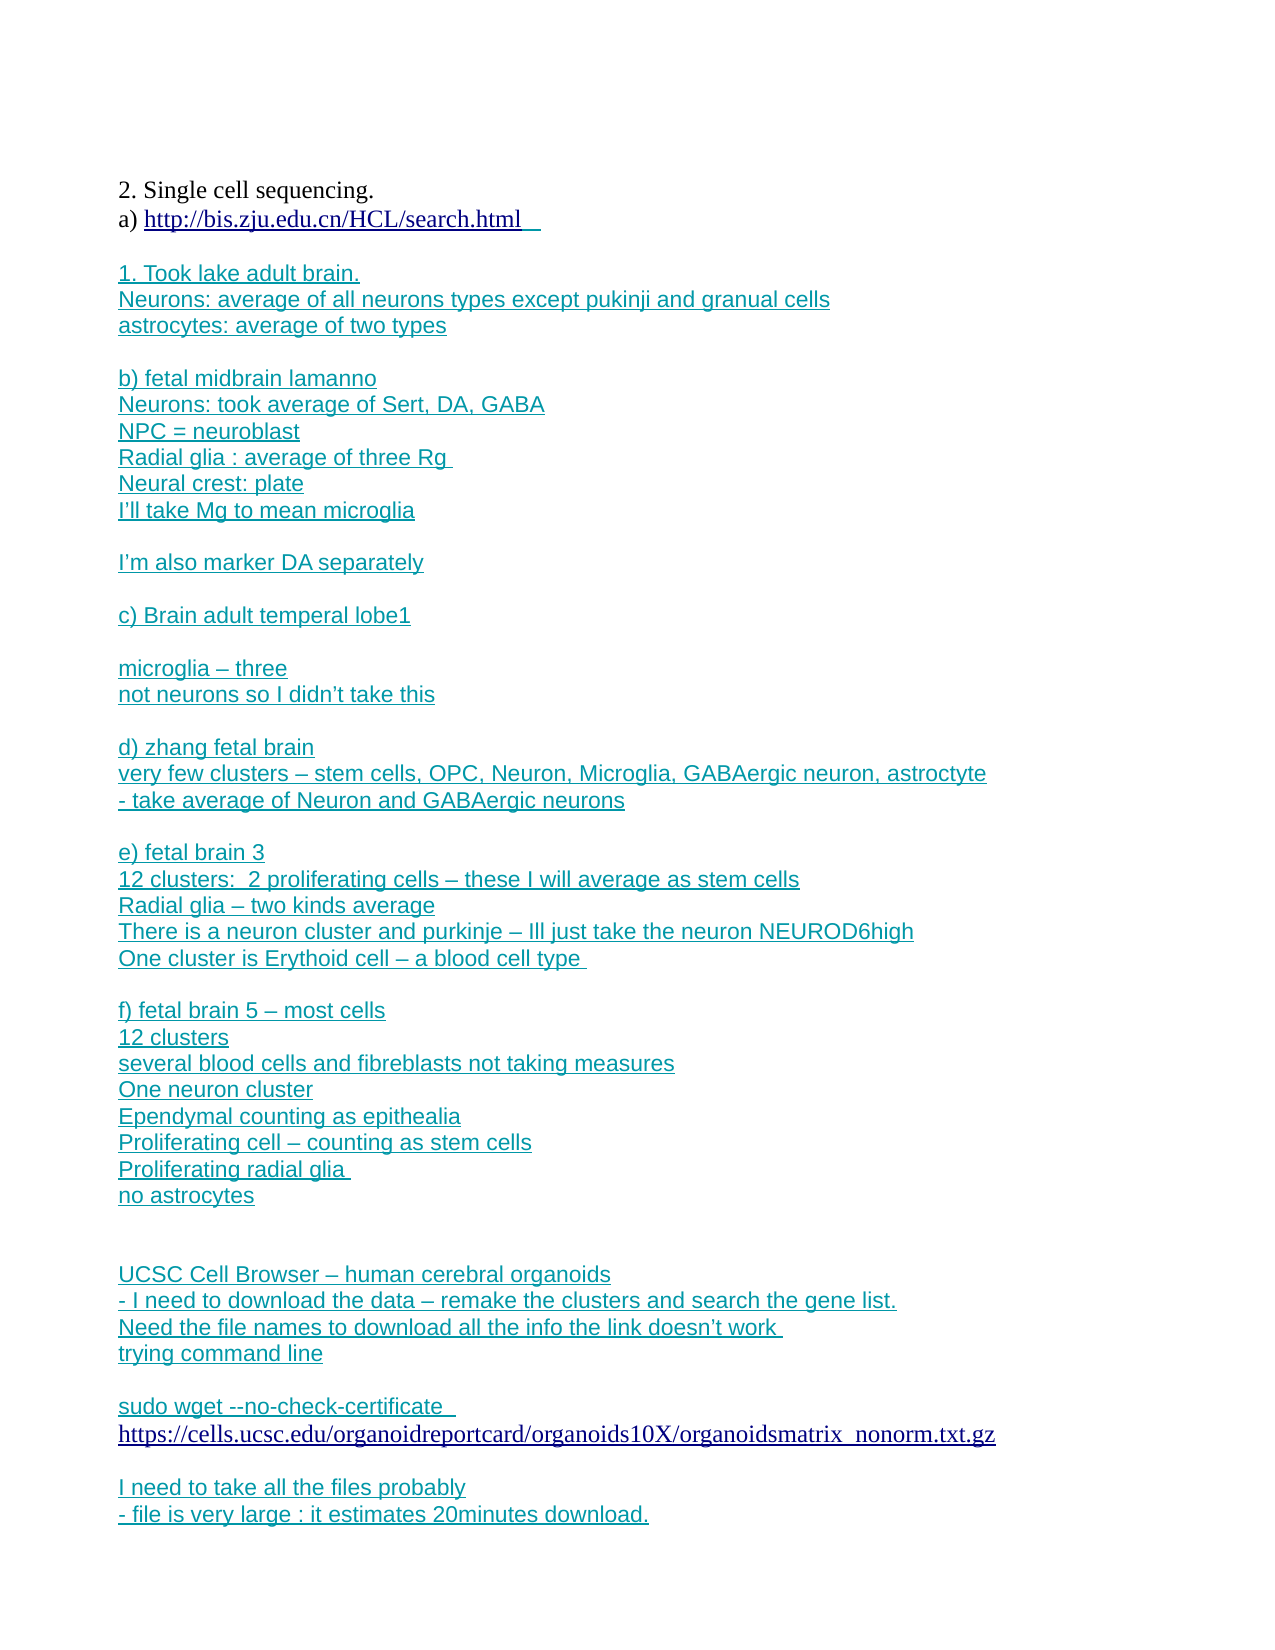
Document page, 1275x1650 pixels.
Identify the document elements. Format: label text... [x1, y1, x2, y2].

text 2. Single cell sequencing. [118, 176, 1157, 204]
text Neural crest: plate [118, 470, 1157, 497]
text One neuron cluster [118, 1076, 1157, 1103]
text b) fetal midbrain lamanno [118, 365, 1157, 391]
text 12 clusters [118, 1024, 1157, 1050]
text I need to take all the files probably [118, 1474, 1157, 1501]
text UCSC Cell Browser – human cerebral organoids [118, 1261, 1157, 1287]
text There is a neuron cluster and purkinje – Ill just take the neuron NEUROD6high [118, 918, 1157, 945]
text 1. Took lake adult brain. [118, 259, 1157, 286]
text Ependymal counting as epithealia [118, 1103, 1157, 1129]
text f) fetal brain 5 – most cells [118, 997, 1157, 1024]
text microglia – three [118, 655, 1157, 681]
text One cluster is Erythoid cell – a blood cell type [118, 945, 1157, 971]
text - file is very large : it estimates 20minutes download. [118, 1501, 1157, 1527]
text I’ll take Mg to mean microglia [118, 497, 1157, 523]
text - I need to download the data – remake the clusters and search the gene list. [118, 1287, 1157, 1314]
text - take average of Neuron and GABAergic neurons [118, 787, 1157, 813]
text I’m also marker DA separately [118, 549, 1157, 576]
text NPC = neuroblast [118, 418, 1157, 444]
text d) zhang fetal brain [118, 734, 1157, 760]
text trying command line [118, 1340, 1157, 1366]
text astrocytes: average of two types [118, 312, 1157, 338]
text e) fetal brain 3 [118, 839, 1157, 866]
text sudo wget --no-check-certificate https://cells.ucsc.edu/organoidreportcard/organoids10X/organoidsmatrix_nonorm.txt.gz [118, 1393, 1157, 1448]
text several blood cells and fibreblasts not taking measures [118, 1050, 1157, 1076]
text Proliferating radial glia [118, 1156, 1157, 1182]
text a) http://bis.zju.edu.cn/HCL/search.html [118, 204, 1157, 233]
text Radial glia : average of three Rg [118, 444, 1157, 470]
text Need the file names to download all the info the link doesn’t work [118, 1314, 1157, 1340]
text not neurons so I didn’t take this [118, 681, 1157, 707]
text no astrocytes [118, 1182, 1157, 1208]
text Proliferating cell – counting as stem cells [118, 1129, 1157, 1156]
text Neurons: average of all neurons types except pukinji and granual cells [118, 286, 1157, 312]
text Neurons: took average of Sert, DA, GABA [118, 391, 1157, 418]
text 12 clusters: 2 proliferating cells – these I will average as stem cells [118, 866, 1157, 892]
text very few clusters – stem cells, OPC, Neuron, Microglia, GABAergic neuron, astroctyte [118, 760, 1157, 787]
text Radial glia – two kinds average [118, 892, 1157, 918]
text c) Brain adult temperal lobe1 [118, 602, 1157, 628]
